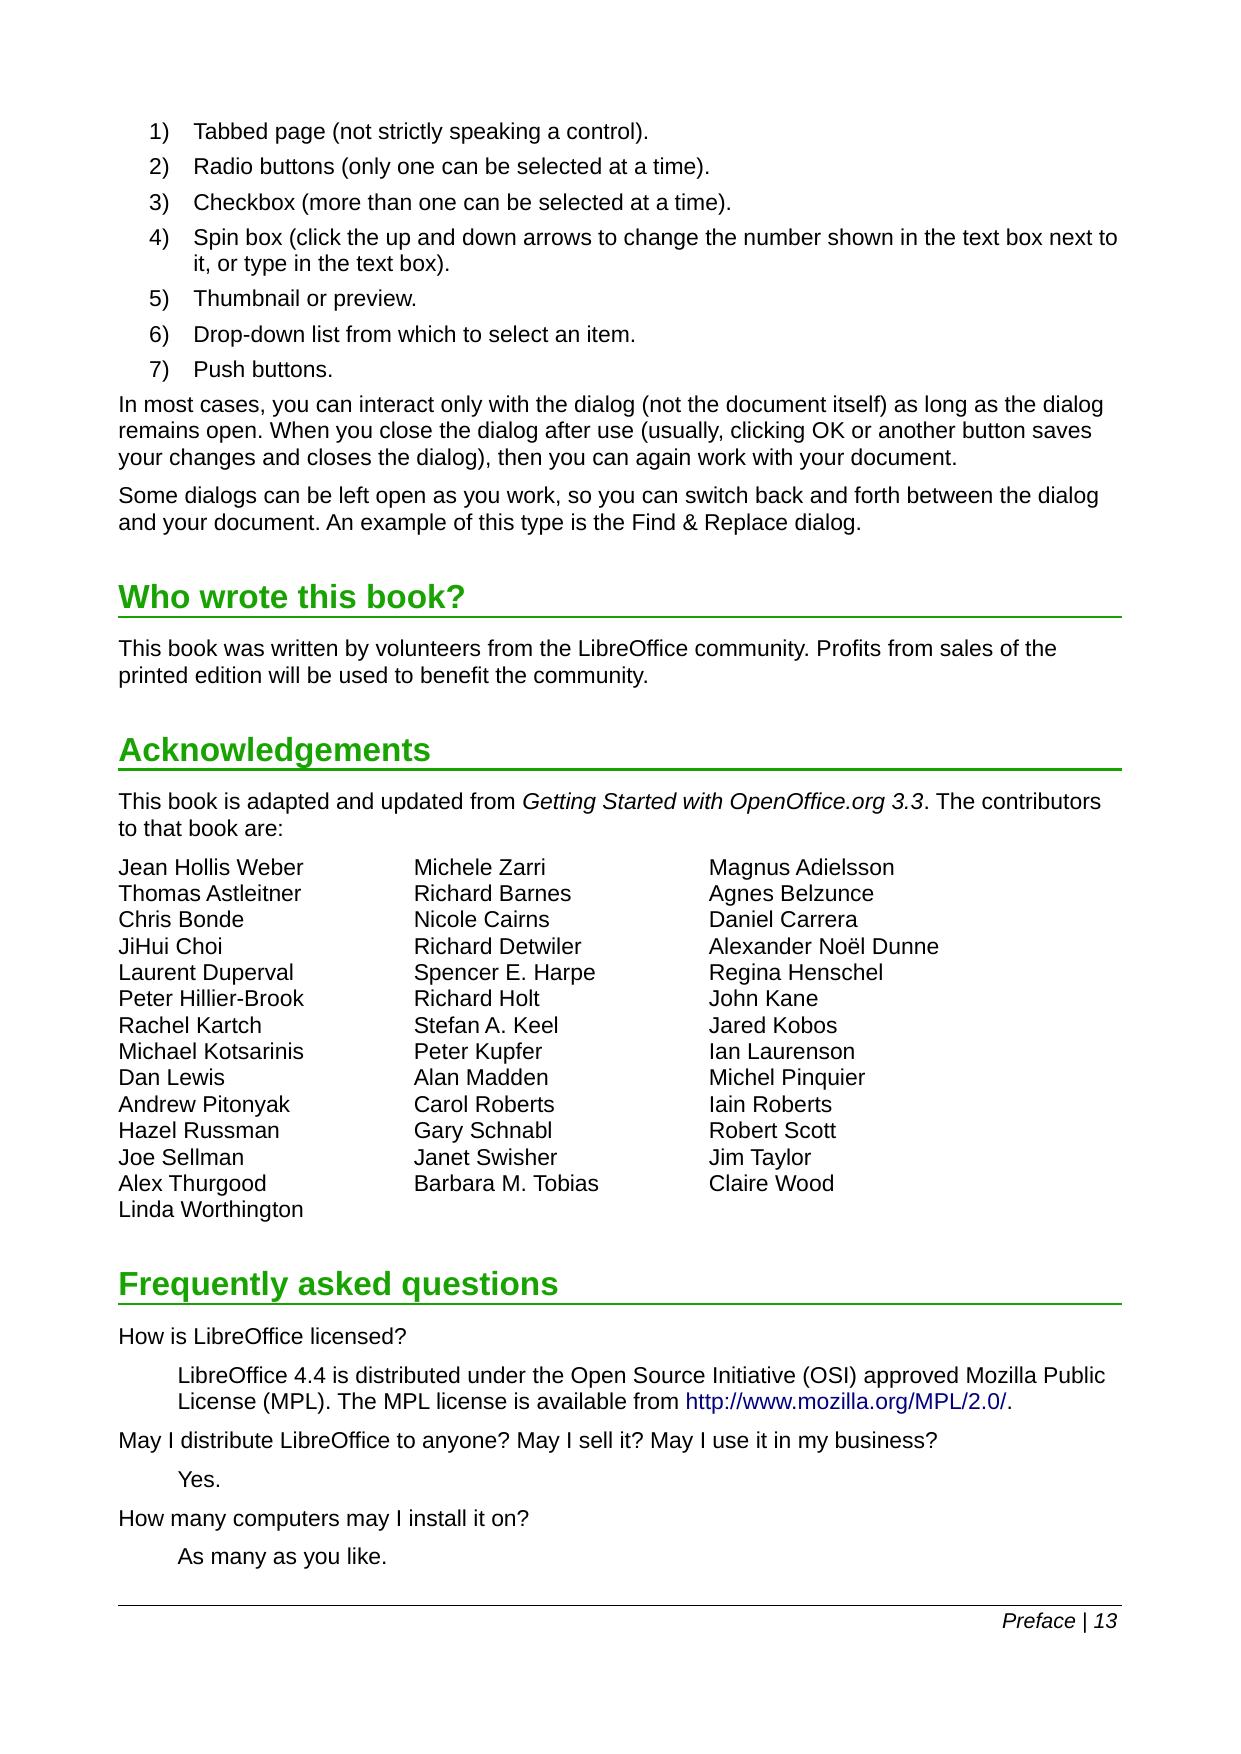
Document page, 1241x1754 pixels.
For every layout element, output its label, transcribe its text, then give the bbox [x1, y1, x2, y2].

text As many as you like. [177, 1543, 1122, 1570]
subtitle Frequently asked questions [118, 1264, 1122, 1303]
list Push buttons. [169, 356, 1122, 382]
text How many computers may I install it on? [118, 1504, 1122, 1531]
text Jean Hollis Weber Michele Zarri Magnus Adielsson Thomas Astleitner Richard Barnes Agnes Belzunce Chris Bonde Nicole Cairns Daniel Carrera JiHui Choi Richard Detwiler Alexander Noël Dunne Laurent Duperval Spencer E. Harpe Regina Henschel Peter Hillier-Brook Richard Holt John Kane Rachel Kartch Stefan A. Keel Jared Kobos Michael Kotsarinis Peter Kupfer Ian Laurenson Dan Lewis Alan Madden Michel Pinquier Andrew Pitonyak Carol Roberts Iain Roberts Hazel Russman Gary Schnabl Robert Scott Joe Sellman Janet Swisher Jim Taylor Alex Thurgood Barbara M. Tobias Claire Wood Linda Worthington [118, 853, 1122, 1222]
list Checkbox (more than one can be selected at a time). [169, 188, 1122, 215]
text Some dialogs can be left open as you work, so you can switch back and forth between the dialog and your document. An example of this type is the Find & Replace dialog. [118, 482, 1122, 535]
subtitle Acknowledgements [118, 730, 1122, 768]
text LibreOffice 4.4 is distributed under the Open Source Initiative (OSI) approved Mozilla Public License (MPL). The MPL license is available from http://www.mozilla.org/MPL/2.0/. [177, 1362, 1122, 1414]
list Drop-down list from which to select an item. [169, 321, 1122, 347]
text May I distribute LibreOffice to anyone? May I sell it? May I use it in my business? [118, 1427, 1122, 1453]
text This book is adapted and updated from Getting Started with OpenOffice.org 3.3. The contributors to that book are: [118, 788, 1122, 841]
text Yes. [177, 1466, 1122, 1492]
text This book was written by volunteers from the LibreOffice community. Profits from sales of the printed edition will be used to benefit the community. [118, 635, 1122, 688]
subtitle Who wrote this book? [118, 577, 1122, 616]
list Spin box (click the up and down arrows to change the number shown in the text box next to it, or type in the text box). [169, 224, 1122, 276]
list Tabbed page (not strictly speaking a control). [169, 118, 1122, 144]
list Radio buttons (only one can be selected at a time). [169, 153, 1122, 180]
list Thumbnail or preview. [169, 285, 1122, 312]
text In most cases, you can interact only with the dialog (not the document itself) as long as the dialog remains open. When you close the dialog after use (usually, clicking OK or another button saves your changes and closes the dialog), then you can again work with your document. [118, 391, 1122, 470]
text How is LibreOffice licensed? [118, 1323, 1122, 1349]
